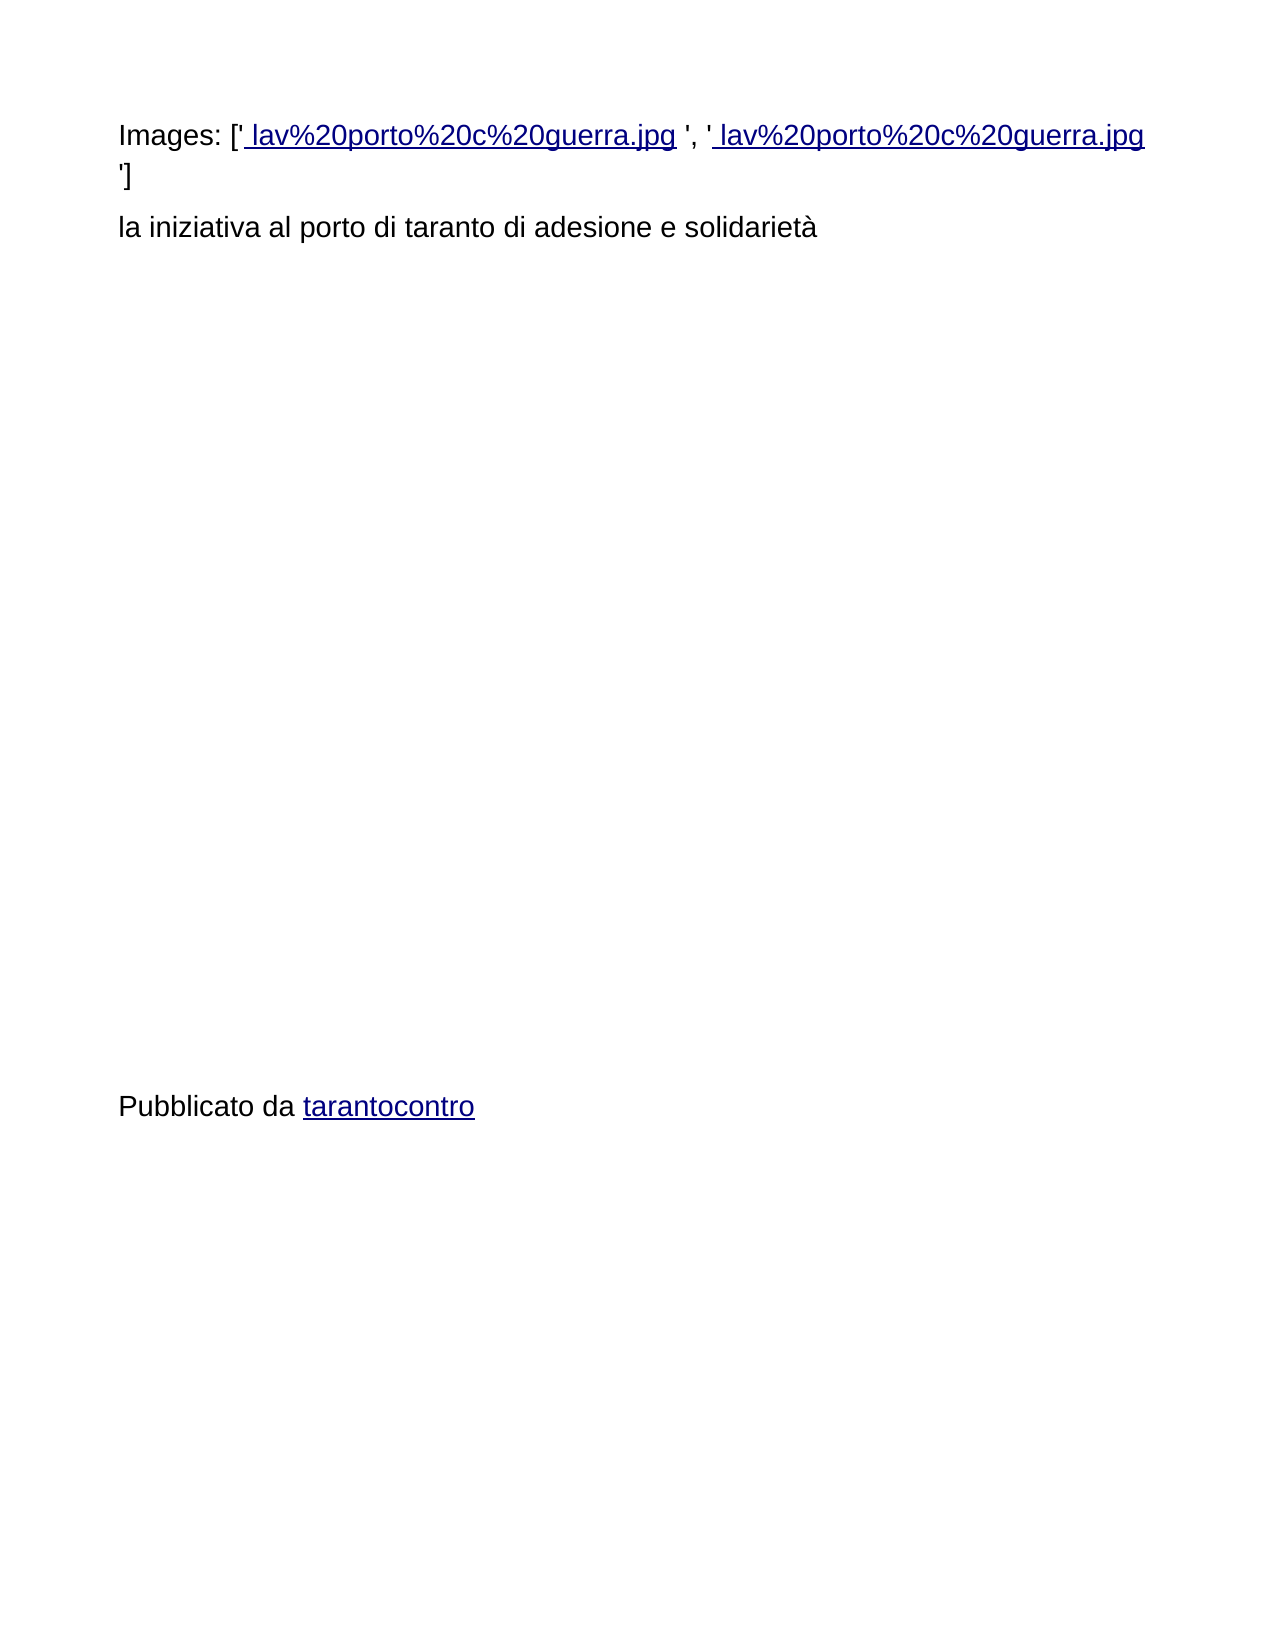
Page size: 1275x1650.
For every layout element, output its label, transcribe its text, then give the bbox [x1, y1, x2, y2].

text Pubblicato da tarantocontro [118, 1089, 1157, 1122]
text la iniziativa al porto di taranto di adesione e solidarietà [118, 210, 1157, 243]
text Images: [' lav%20porto%20c%20guerra.jpg ', ' lav%20porto%20c%20guerra.jpg '] [118, 118, 1157, 190]
